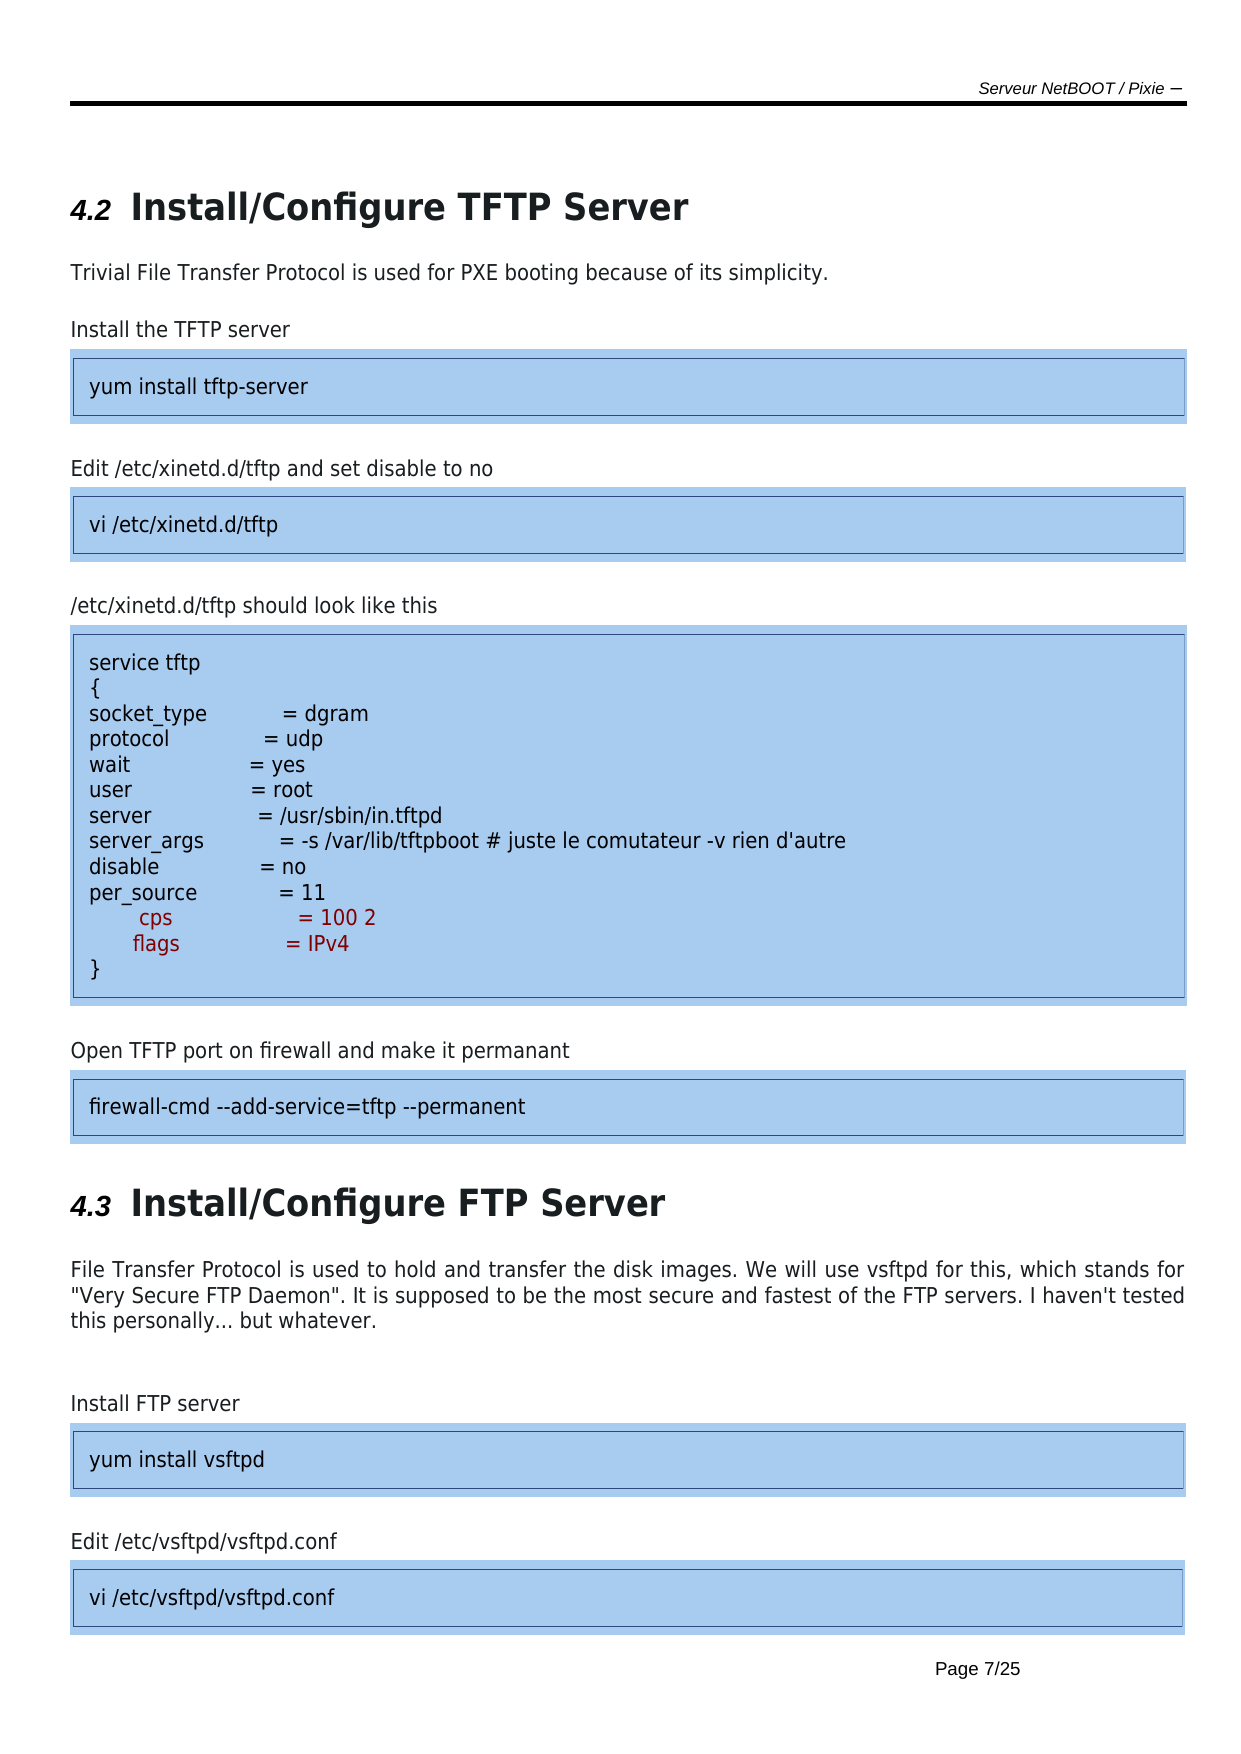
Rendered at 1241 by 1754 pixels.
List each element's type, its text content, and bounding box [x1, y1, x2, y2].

table_header firewall-cmd --add-service=tftp --permanent [70, 1070, 1186, 1144]
text /etc/xinetd.d/tftp should look like this [70, 594, 1187, 619]
text Edit /etc/vsftpd/vsftpd.conf [70, 1529, 1187, 1554]
table_header vi /etc/vsftpd/vsftpd.conf [70, 1560, 1185, 1635]
text Open TFTP port on firewall and make it permanant [70, 1038, 1187, 1063]
text File Transfer Protocol is used to hold and transfer the disk images. We will use vsftpd for this, which stands for "Very Secure FTP Daemon". It is supposed to be the most secure and fastest of the FTP servers. I haven't tested this personally... but whatever. [70, 1232, 1187, 1334]
table_header yum install tftp-server [70, 349, 1187, 424]
text Install FTP server [70, 1391, 1187, 1416]
table_header yum install vsftpd [70, 1423, 1186, 1497]
subtitle Install/Configure TFTP Server [70, 185, 1187, 229]
table_header service tftp { socket_type = dgram protocol = udp wait = yes user = root server = /usr/sbin/in.tftpd server_args = -s /var/lib/tftpboot # juste le comutateur -v rien d'autre disable = no per_source = 11 cps = 100 2 flags = IPv4 } [70, 625, 1187, 1006]
text Edit /etc/xinetd.d/tftp and set disable to no [70, 456, 1187, 481]
text Install the TFTP server [70, 318, 1187, 343]
table_header vi /etc/xinetd.d/tftp [70, 487, 1186, 562]
subtitle Install/Configure FTP Server [70, 1182, 1187, 1226]
text Trivial File Transfer Protocol is used for PXE booting because of its simplicity. [70, 235, 1187, 286]
